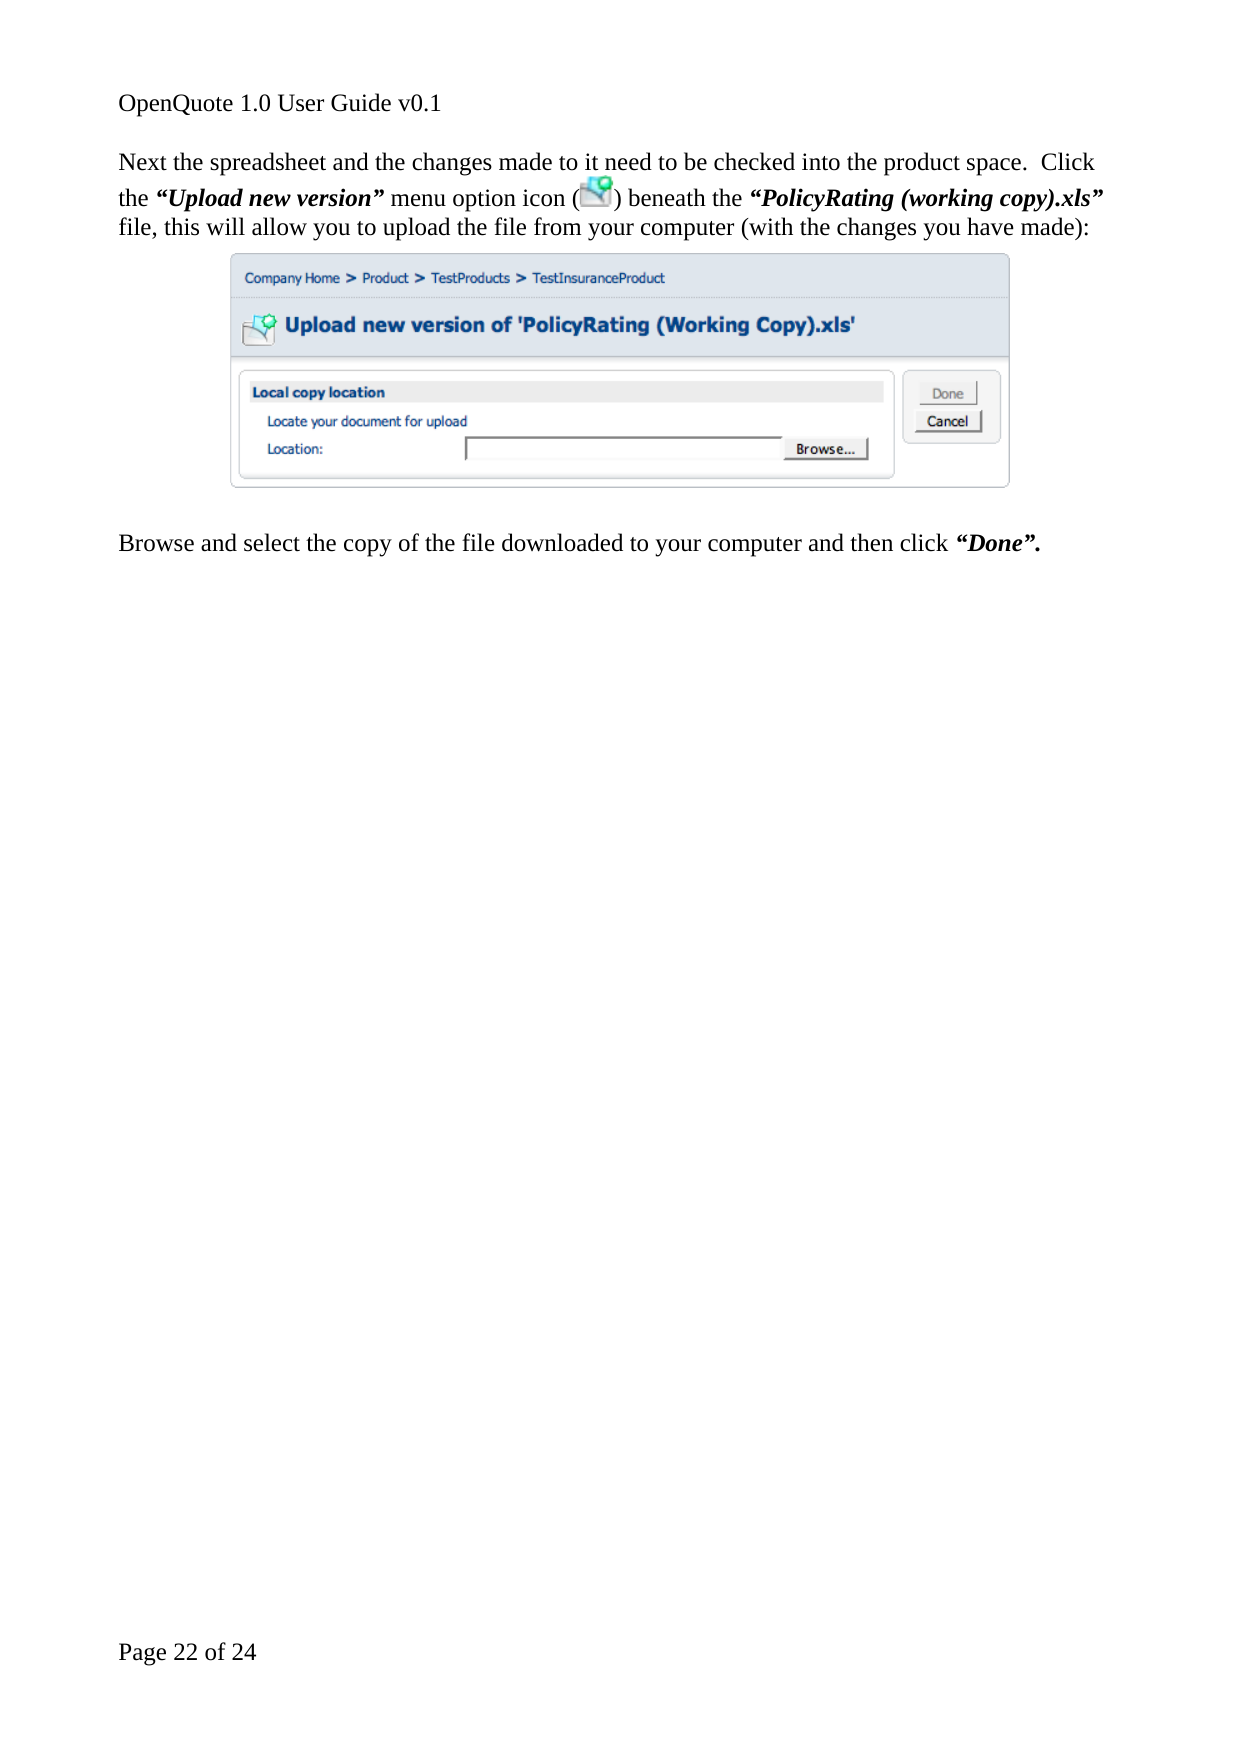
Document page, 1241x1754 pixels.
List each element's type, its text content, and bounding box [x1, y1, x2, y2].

text Browse and select the copy of the file downloaded to your computer and then click “Done”. [118, 528, 1122, 557]
picture [230, 253, 1010, 488]
picture [579, 175, 614, 207]
text Next the spreadsheet and the changes made to it need to be checked into the product space. Click the “Upload new version” menu option icon () beneath the “PolicyRating (working copy).xls” file, this will allow you to upload the file from your computer (with the changes you have made): [118, 147, 1122, 241]
